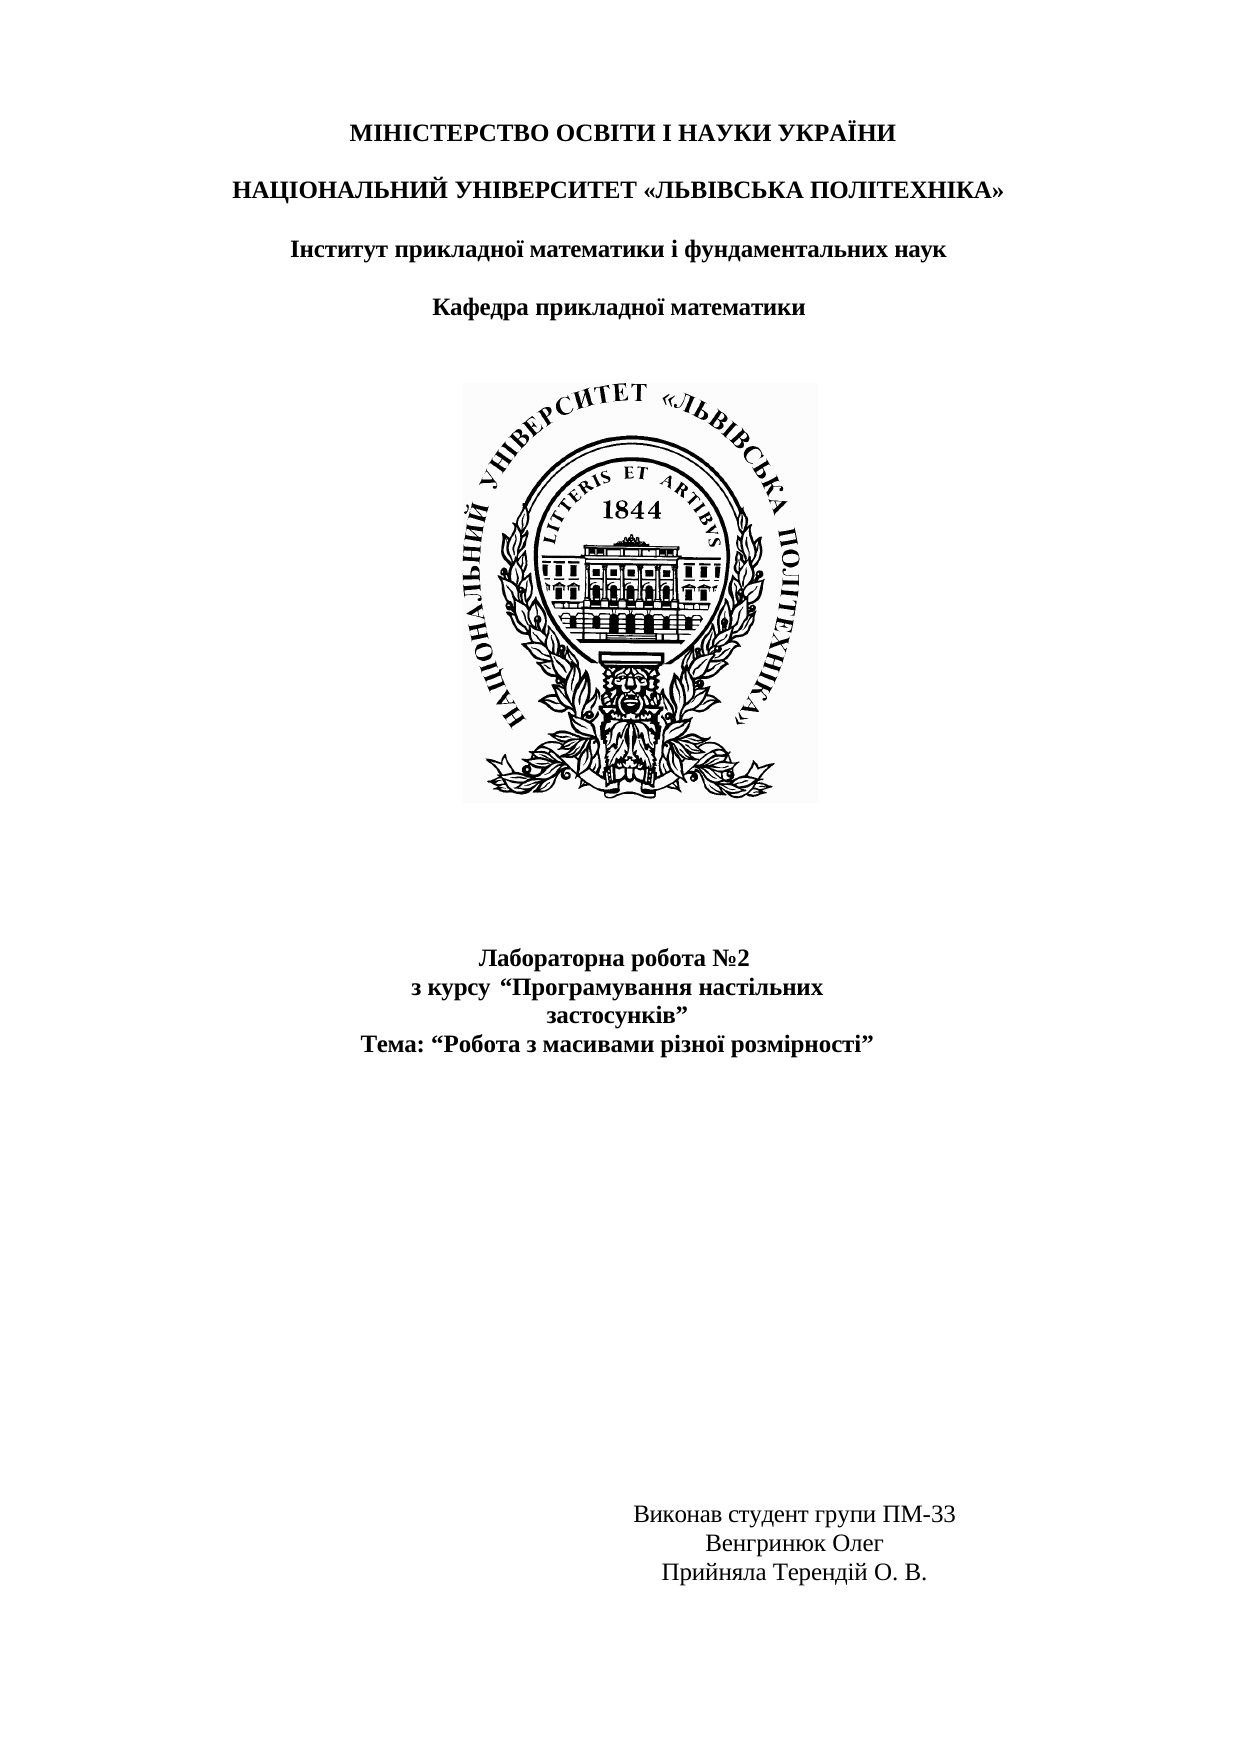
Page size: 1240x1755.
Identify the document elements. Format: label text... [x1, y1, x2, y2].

picture [462, 383, 818, 803]
text Лабораторна робота №2 [379, 943, 855, 972]
text Виконав студент групи ПМ-33 Венгринюк Олег [593, 1499, 996, 1557]
text з курсу “Програмування настільних застосунків” [379, 972, 855, 1029]
text Прийняла Терендій О. В. [524, 1557, 1064, 1586]
text Інститут прикладної математики і фундаментальних наук Кафедра прикладної математики [290, 234, 1039, 320]
text Тема: “Робота з масивами різної розмірності” [238, 1029, 996, 1058]
subtitle МІНІСТЕРСТВО ОСВІТИ І НАУКИ УКРАЇНИ НАЦІОНАЛЬНИЙ УНІВЕРСИТЕТ «ЛЬВІВСЬКА ПОЛІТЕХНІКА» [232, 118, 1039, 204]
